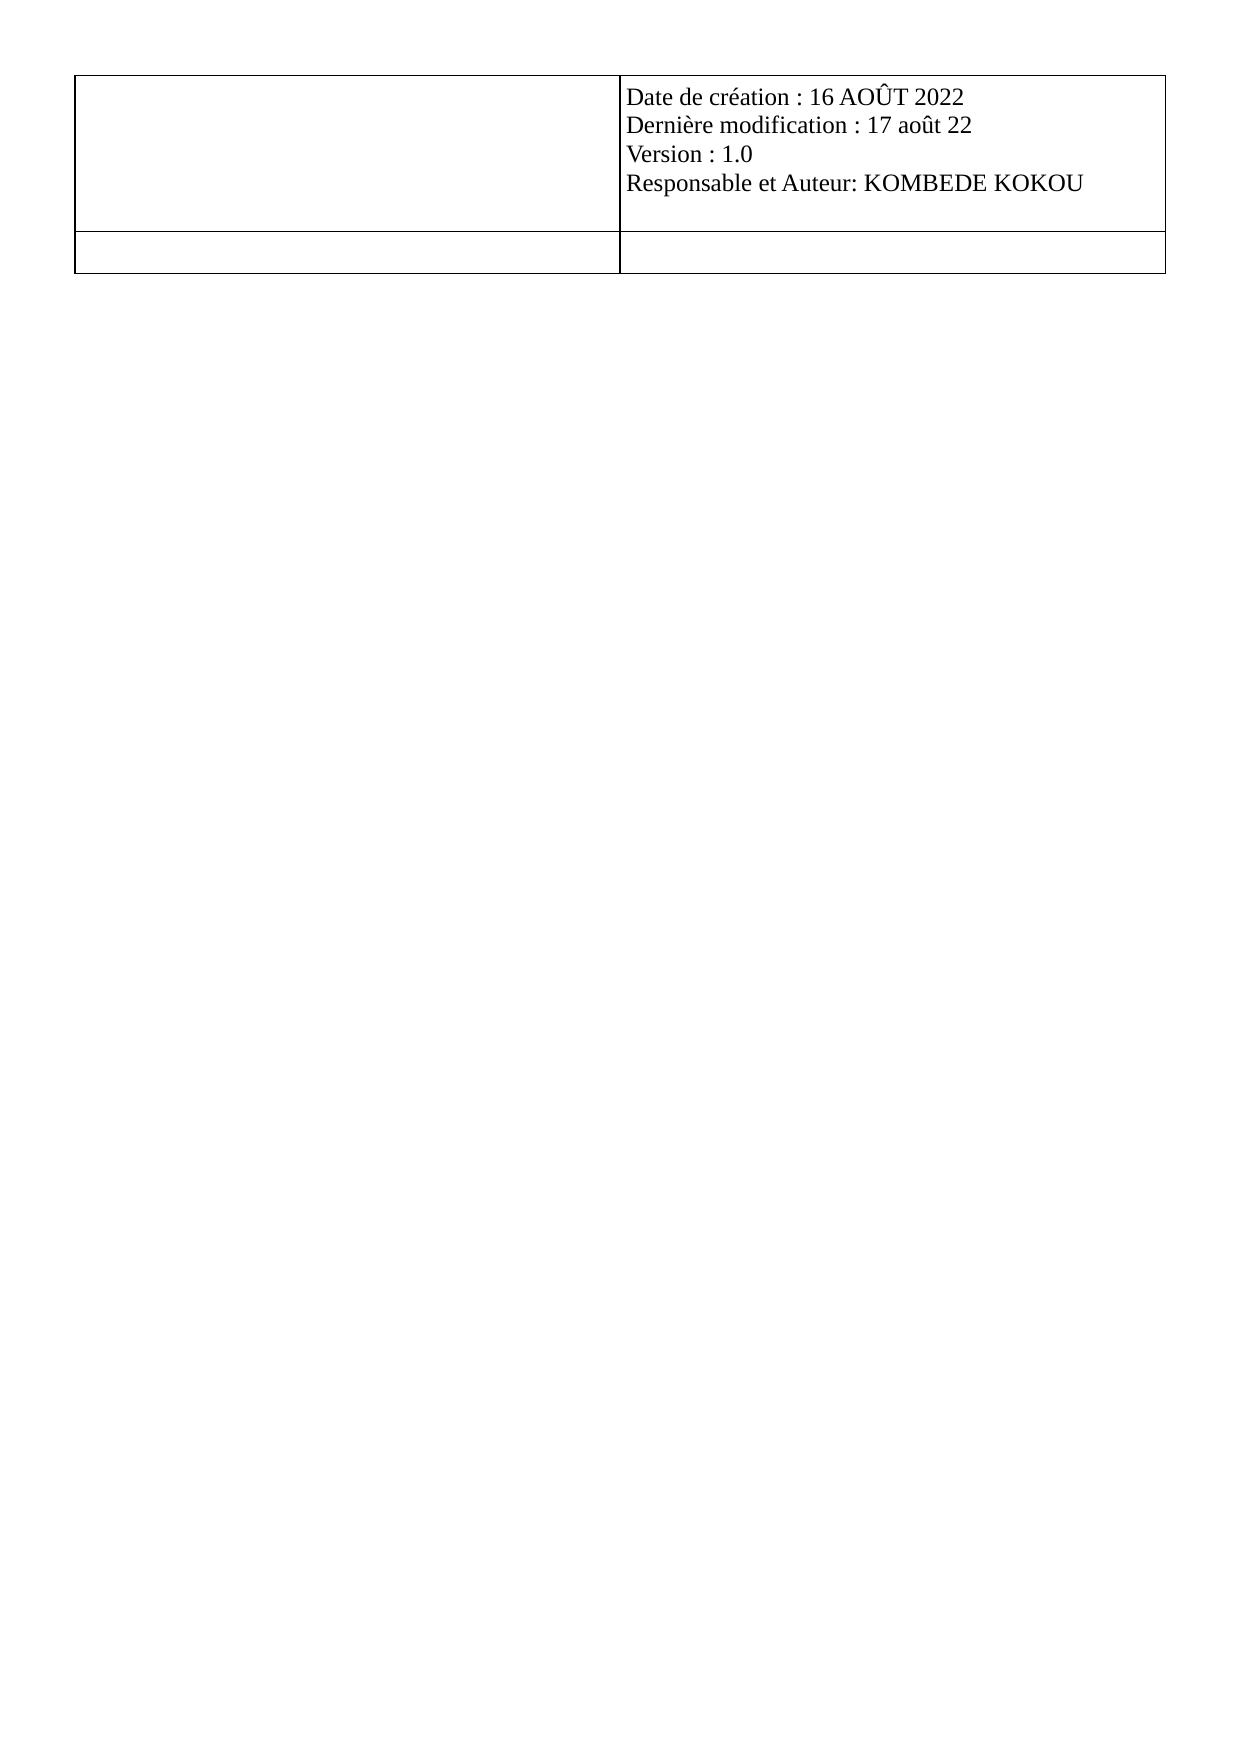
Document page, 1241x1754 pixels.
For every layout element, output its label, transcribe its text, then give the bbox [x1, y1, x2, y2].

table_header [76, 76, 619, 231]
table_cell [76, 232, 619, 272]
table_cell [621, 232, 1165, 272]
table_header Date de création : 16 AOÛT 2022 Dernière modification : 17 août 22 Version : 1.0 Responsable et Auteur: KOMBEDE KOKOU [621, 76, 1165, 231]
